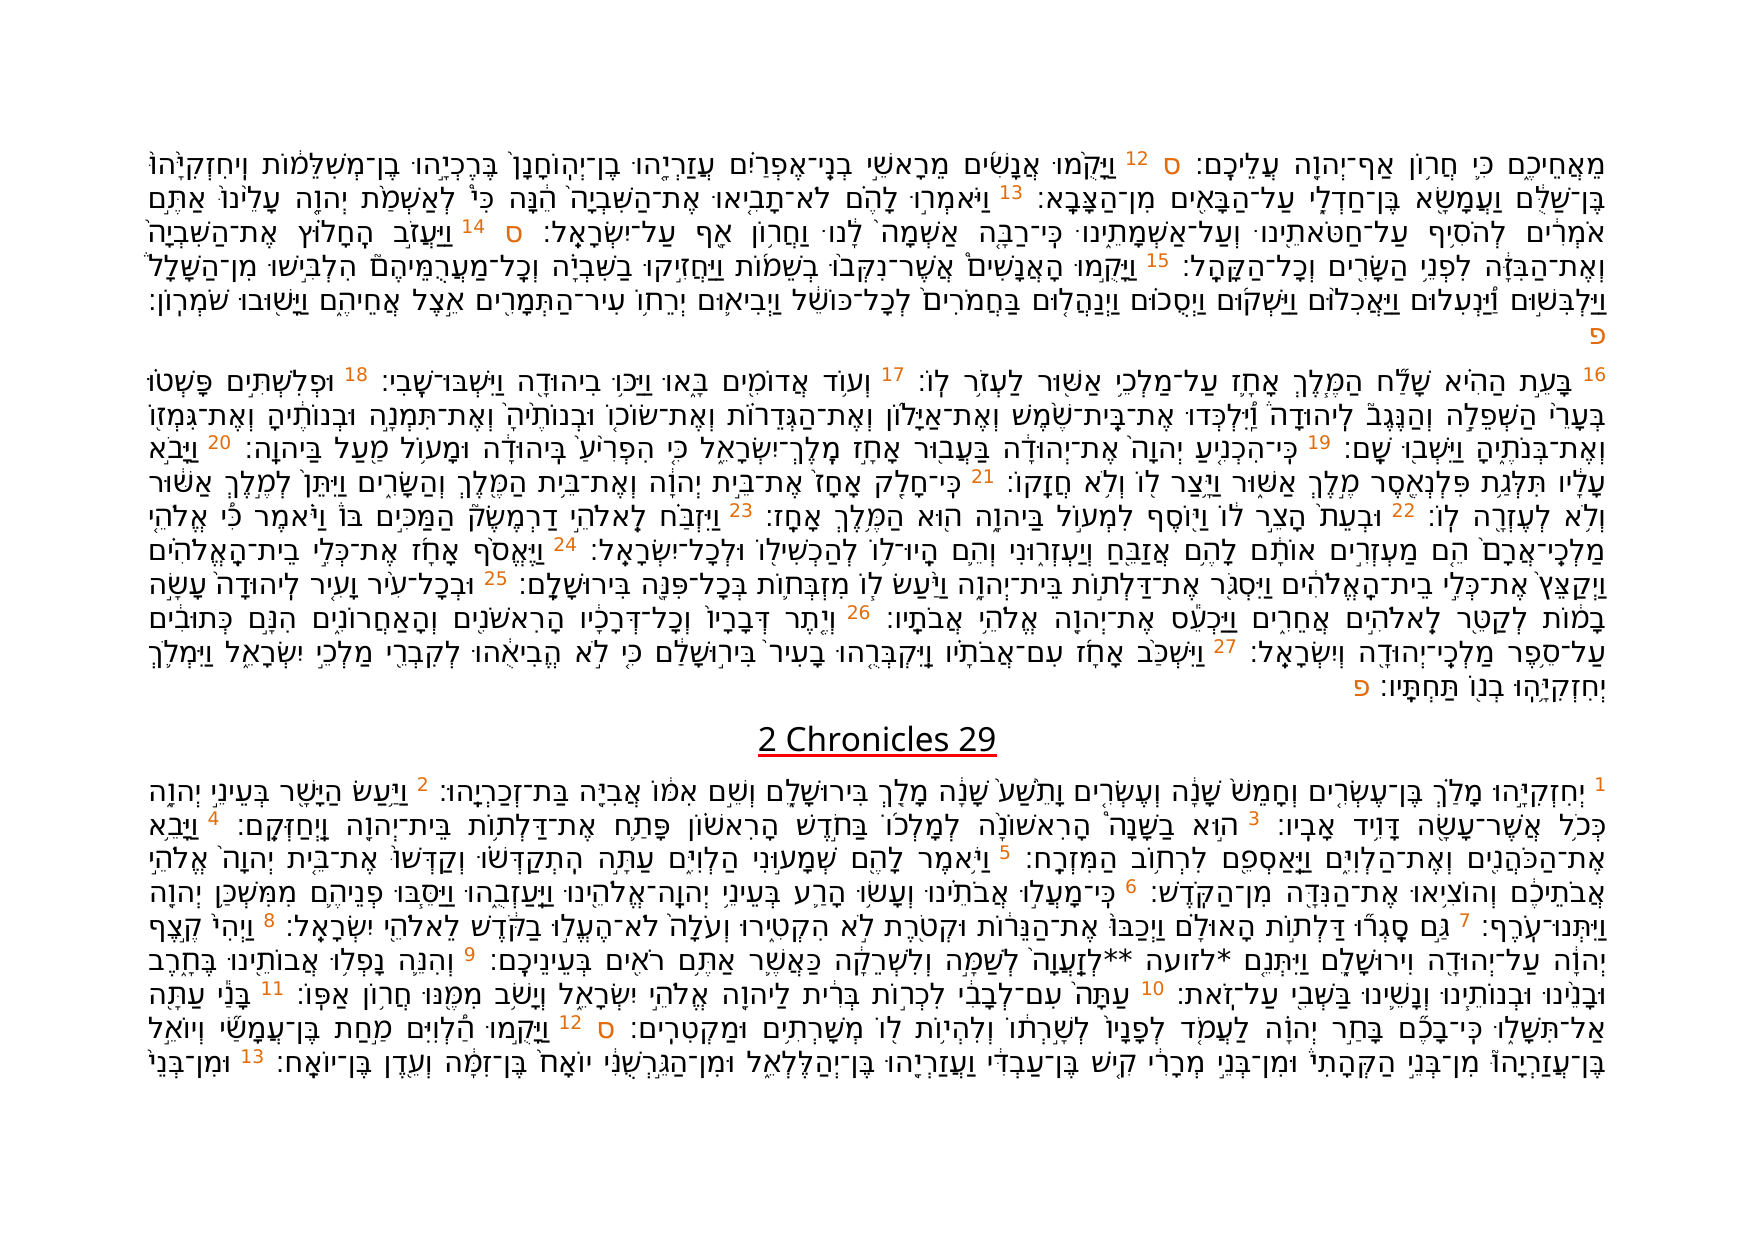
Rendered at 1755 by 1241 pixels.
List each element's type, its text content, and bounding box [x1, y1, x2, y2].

text 16 בָּעֵ֣ת הַהִ֗יא שָׁלַ֞ח הַמֶּ֧לֶךְ אָחָ֛ז עַל־מַלְכֵ֥י אַשּׁ֖וּר לַעְזֹ֥ר לֽוֹ׃ ‬‬17 וְע֥וֹד אֲדוֹמִ֖ים בָּ֑אוּ וַיַּכּ֥וּ בִיהוּדָ֖ה וַיִּשְׁבּוּ־שֶֽׁבִי׃ ‬‬18 וּפְלִשְׁתִּ֣ים פָּשְׁט֗וּ בְּעָרֵ֨י הַשְּׁפֵלָ֣ה וְהַנֶּגֶב֮ לִֽיהוּדָה֒ וַֽ֠יִּלְכְּדוּ אֶת־בֵּֽית־שֶׁ֨מֶשׁ וְאֶת־אַיָּל֜וֹן וְאֶת־הַגְּדֵר֗וֹת וְאֶת־שׂוֹכ֤וֹ וּבְנוֹתֶ֙יהָ֙ וְאֶת־תִּמְנָ֣ה וּבְנוֹתֶ֔יהָ וְאֶת־גִּמְז֖וֹ וְאֶת־בְּנֹתֶ֑יהָ וַיֵּשְׁב֖וּ שָֽׁם׃ ‬‬19 כִּֽי־הִכְנִ֤יעַ יְהוָה֙ אֶת־יְהוּדָ֔ה בַּעֲב֖וּר אָחָ֣ז מֶֽלֶךְ־יִשְׂרָאֵ֑ל כִּ֤י הִפְרִ֙יעַ֙ בִּֽיהוּדָ֔ה וּמָע֥וֹל מַ֖עַל בַּיהוָֽה׃ ‬‬20 וַיָּבֹ֣א עָלָ֔יו תִּלְּגַ֥ת פִּלְנְאֶ֖סֶר מֶ֣לֶךְ אַשּׁ֑וּר וַיָּ֥צַר ל֖וֹ וְלֹ֥א חֲזָֽקוֹ׃ ‬‬21 כִּֽי־חָלַ֤ק אָחָז֙ אֶת־בֵּ֣ית יְהוָ֔ה וְאֶת־בֵּ֥ית הַמֶּ֖לֶךְ וְהַשָּׂרִ֑ים וַיִּתֵּן֙ לְמֶ֣לֶךְ אַשּׁ֔וּר וְלֹ֥א לְעֶזְרָ֖ה לֽוֹ׃ ‬‬22 וּבְעֵת֙ הָצֵ֣ר ל֔וֹ וַיּ֖וֹסֶף לִמְע֣וֹל בַּיהוָ֑ה ה֖וּא הַמֶּ֥לֶךְ אָחָֽז׃ ‬‬23 וַיִּזְבַּ֗ח לֵֽאלֹהֵ֣י דַרְמֶשֶׂק֮ הַמַּכִּ֣ים בּוֹ֒ וַיֹּ֗אמֶר כִּ֠י אֱלֹהֵ֤י מַלְכֵֽי־אֲרָם֙ הֵ֚ם מַעְזְרִ֣ים אוֹתָ֔ם לָהֶ֥ם אֲזַבֵּ֖חַ וְיַעְזְר֑וּנִי וְהֵ֛ם הָֽיוּ־ל֥וֹ לְהַכְשִׁיל֖וֹ וּלְכָל־יִשְׂרָאֵֽל׃ ‬‬24 וַיֶּאֱסֹ֨ף אָחָ֜ז אֶת־כְּלֵ֣י בֵית־הֽ͏ָאֱלֹהִ֗ים וַיְקַצֵּץ֙ אֶת־כְּלֵ֣י בֵית־הָֽאֱלֹהִ֔ים וַיִּסְגֹּ֖ר אֶת־דַּלְת֣וֹת בֵּית־יְהוָ֑ה וַיַּ֨עַשׂ ל֧וֹ מִזְבְּח֛וֹת בְּכָל־פִּנָּ֖ה בִּירוּשָׁלָֽ͏ִם׃ ‬‬25 וּבְכָל־עִ֨יר וָעִ֤יר לִֽיהוּדָה֙ עָשָׂ֣ה בָמ֔וֹת לְקַטֵּ֖ר לֵֽאלֹהִ֣ים אֲחֵרִ֑ים וַיַּכְעֵ֕ס אֶת־יְהוָ֖ה אֱלֹהֵ֥י אֲבֹתָֽיו׃ ‬‬26 וְיֶ֤תֶר דְּבָרָיו֙ וְכָל־דְּרָכָ֔יו הָרִאשֹׁנִ֖ים וְהָאַחֲרוֹנִ֑ים הִנָּ֣ם כְּתוּבִ֔ים עַל־סֵ֥פֶר מַלְכֵֽי־יְהוּדָ֖ה וְיִשְׂרָאֵֽל׃ ‬‬27 וַיִּשְׁכַּ֨ב אָחָ֜ז עִם־אֲבֹתָ֗יו וַֽיִּקְבְּרֻ֤הוּ בָעִיר֙ בִּיר֣וּשָׁלִַ֔ם כִּ֚י לֹ֣א הֱבִיאֻ֔הוּ לְקִבְרֵ֖י מַלְכֵ֣י יִשְׂרָאֵ֑ל וַיִּמְלֹ֛ךְ יְחִזְקִיָּ֥הֽוּ בְנ֖וֹ תַּחְתָּֽיו׃ פ ‬‬‬‬‬‬‬‬‬‬‬‬‬‬ [148, 364, 1606, 703]
text 1 בֶּן־עֶשְׂרִ֤ים שָׁנָה֙ אָחָ֣ז בְּמָלְכ֔וֹ וְשֵׁשׁ־עֶשְׂרֵ֣ה שָׁנָ֔ה מָלַ֖ךְ בִּירוּשָׁלָ֑͏ִם וְלֹא־עָשָׂ֧ה הַיָּשָׁ֛ר בְּעֵינֵ֥י יְהוָ֖ה כְּדָוִ֥יד אָבִֽיו׃ 2 וַיֵּ֕לֶךְ בְּדַרְכֵ֖י מַלְכֵ֣י יִשְׂרָאֵ֑ל וְגַ֧ם מַסֵּכ֛וֹת עָשָׂ֖ה לַבְּעָלִֽים׃ ‬‬3 וְה֥וּא הִקְטִ֖יר בְּגֵ֣יא בֶן־הִנֹּ֑ם וַיַּבְעֵ֤ר אֶת־בָּנָיו֙ בָּאֵ֔שׁ כְּתֹֽעֲבוֹת֙ הַגּוֹיִ֔ם אֲשֶׁר֙ הֹרִ֣ישׁ יְהוָ֔ה מִפְּנֵ֖י בְּנֵ֥י יִשְׂרָאֵֽל׃ ‬‬4 וַיְזַבֵּ֧חַ וַיְקַטֵּ֛ר בַּבָּמ֖וֹת וְעַל־הַגְּבָע֑וֹת וְתַ֖חַת כָּל־עֵ֥ץ רַעֲנָֽן׃ ‬‬5 וַֽיִּתְּנֵ֜הוּ יְהוָ֣ה אֱלֹהָיו֮ בְּיַ֣ד מֶ֣לֶךְ אֲרָם֒ וַיַּ֨כּוּ־ב֔וֹ וַיִּשְׁבּ֤וּ מִמֶּ֙נּוּ֙ שִׁבְיָ֣ה גְדוֹלָ֔ה וַיָּבִ֖יאוּ דַּרְמָ֑שֶׂק וְ֠גַם בְּיַד־מֶ֤לֶךְ יִשְׂרָאֵל֙ נִתָּ֔ן וַיַּךְ־בּ֖וֹ מַכָּ֥ה גְדוֹלָֽה׃ ס ‬‬6 וַיַּהֲרֹג֩ פֶּ֨קַח בֶּן־רְמַלְיָ֜הוּ בִּֽיהוּדָ֗ה מֵאָ֨ה וְעֶשְׂרִ֥ים אֶ֛לֶף בְּי֥וֹם אֶחָ֖ד הַכֹּ֣ל בְּנֵי־חָ֑יִל בְּעָזְבָ֕ם אֶת־יְהוָ֖ה אֱלֹהֵ֥י אֲבוֹתָֽם׃ ‬‬7 וַֽיַּהֲרֹ֞ג זִכְרִ֣י ׀ גִּבּ֣וֹר אֶפְרַ֗יִם אֶת־מַעֲשֵׂיָ֙הוּ֙ בֶּן־הַמֶּ֔לֶךְ וְאֶת־עַזְרִיקָ֖ם נְגִ֣יד הַבָּ֑יִת וְאֶת־אֶלְקָנָ֖ה מִשְׁנֵ֥ה הַמֶּֽלֶךְ׃ ס ‬‬8 וַיִּשְׁבּוּ֩ בְנֵֽי־יִשְׂרָאֵ֨ל מֵֽאֲחֵיהֶ֜ם מָאתַ֣יִם אֶ֗לֶף נָשִׁים֙ בָּנִ֣ים וּבָנ֔וֹת וְגַם־שָׁלָ֥ל רָ֖ב בָּזְז֣וּ מֵהֶ֑ם וַיָּבִ֥יאוּ אֶת־הַשָּׁלָ֖ל לְשֹׁמְרֽוֹן׃ ס ‬‬9 וְ֠שָׁם הָיָ֨ה נָבִ֥יא לַֽיהוָה֮ עֹדֵ֣ד שְׁמוֹ֒ וַיֵּצֵ֗א לִפְנֵ֤י הַצָּבָא֙ הַבָּ֣א לְשֹׁמְר֔וֹן וַיֹּ֣אמֶר לָהֶ֗ם הִ֠נֵּה בַּחֲמַ֨ת יְהוָ֧ה אֱלֹהֵֽי־אֲבוֹתֵיכֶ֛ם עַל־יְהוּדָ֖ה נְתָנָ֣ם בְּיֶדְכֶ֑ם וַתַּֽהַרְגוּ־בָ֣ם בְזַ֔עַף עַ֥ד לַשָּׁמַ֖יִם הִגִּֽיעַ׃ ‬‬10 וְ֠עַתָּה בְּנֵֽי־יְהוּדָ֤ה וִֽירוּשָׁלִַ֙ם֙ אַתֶּ֣ם אֹמְרִ֔ים לִכְבֹּ֛שׁ לַעֲבָדִ֥ים וְלִשְׁפָח֖וֹת לָכֶ֑ם הֲלֹ֤א רַק־אַתֶּם֙ עִמָּכֶ֣ם אֲשָׁמ֔וֹת לַיהוָ֖ה אֱלֹהֵיכֶֽם׃ ‬‬11 וְעַתָּ֣ה שְׁמָע֔וּנִי וְהָשִׁ֙יבוּ֙ הַשִּׁבְיָ֔ה אֲשֶׁ֥ר שְׁבִיתֶ֖ם מֵאֲחֵיכֶ֑ם כִּ֛י חֲר֥וֹן אַף־יְהוָ֖ה עֲלֵיכֶֽם׃ ס ‬‬12 וַיָּקֻ֨מוּ אֲנָשִׁ֜ים מֵרָאשֵׁ֣י בְנֵֽי־אֶפְרַ֗יִם עֲזַרְיָ֤הוּ בֶן־יְהֽוֹחָנָן֙ בֶּרֶכְיָ֣הוּ בֶן־מְשִׁלֵּמ֔וֹת וִֽיחִזְקִיָּ֙הוּ֙ בֶּן־שַׁלֻּ֔ם וַעֲמָשָׂ֖א בֶּן־חַדְלָ֑י עַל־הַבָּאִ֖ים מִן־הַצָּבָֽא׃ ‬‬13 וַיֹּאמְר֣וּ לָהֶ֗ם לֹא־תָבִ֤יאוּ אֶת־הַשִּׁבְיָה֙ הֵ֔נָּה כִּי֩ לְאַשְׁמַ֨ת יְהוָ֤ה עָלֵ֙ינוּ֙ אַתֶּ֣ם אֹמְרִ֔ים לְהֹסִ֥יף עַל־חַטֹּאתֵ֖ינוּ וְעַל־אַשְׁמָתֵ֑ינוּ כִּֽי־רַבָּ֤ה אַשְׁמָה֙ לָ֔נוּ וַחֲר֥וֹן אָ֖ף עַל־יִשְׂרָאֵֽל׃ ס ‬‬14 וַיַּעֲזֹ֣ב הֶֽחָל֗וּץ אֶת־הַשִּׁבְיָה֙ וְאֶת־הַבִּזָּ֔ה לִפְנֵ֥י הַשָּׂרִ֖ים וְכָל־הַקָּהָֽל׃ ‬‬15 וַיָּקֻ֣מוּ הָאֲנָשִׁים֩ אֲשֶׁר־נִקְּב֨וּ בְשֵׁמ֜וֹת וַיַּחֲזִ֣יקוּ בַשִּׁבְיָ֗ה וְכָֽל־מַעֲרֻמֵּיהֶם֮ הִלְבִּ֣ישׁוּ מִן־הַשָּׁלָל֒ וַיַּלְבִּשׁ֣וּם וַ֠יַּנְעִלוּם וַיַּאֲכִל֨וּם וַיַּשְׁק֜וּם וַיְסֻכ֗וּם וַיְנַהֲל֤וּם בַּחֲמֹרִים֙ לְכָל־כּוֹשֵׁ֔ל וַיְבִיא֛וּם יְרֵח֥וֹ עִיר־הַתְּמָרִ֖ים אֵ֣צֶל אֲחֵיהֶ֑ם וַיָּשׁ֖וּבוּ שֹׁמְרֽוֹן׃ פ ‬‬‬‬‬‬‬‬‬‬‬‬‬‬‬‬ [148, 148, 1606, 351]
text 2 Chronicles 29 [148, 716, 1606, 761]
text 1 יְחִזְקִיָּ֣הוּ מָלַ֗ךְ בֶּן־עֶשְׂרִ֤ים וְחָמֵשׁ֙ שָׁנָ֔ה וְעֶשְׂרִ֤ים וָתֵ֙שַׁע֙ שָׁנָ֔ה מָלַ֖ךְ בִּירוּשָׁלָ֑͏ִם וְשֵׁ֣ם אִמּ֔וֹ אֲבִיָּ֖ה בַּת־זְכַרְיָֽהוּ׃ 2 וַיַּ֥עַשׂ הַיָּשָׁ֖ר בְּעֵינֵ֣י יְהוָ֑ה כְּכֹ֥ל אֲשֶׁר־עָשָׂ֖ה דָּוִ֥יד אָבִֽיו׃ ‬‬3 ה֣וּא בַשָּׁנָה֩ הָרִאשׁוֹנָ֨ה לְמָלְכ֜וֹ בַּחֹ֣דֶשׁ הָרִאשׁ֗וֹן פָּתַ֛ח אֶת־דַּלְת֥וֹת בֵּית־יְהוָ֖ה וַֽיְחַזְּקֵֽם׃ ‬‬4 וַיָּבֵ֥א אֶת־הַכֹּהֲנִ֖ים וְאֶת־הַלְוִיִּ֑ם וַיַּֽאַסְפֵ֖ם לִרְח֥וֹב הַמִּזְרָֽח׃ ‬‬5 וַיֹּ֥אמֶר לָהֶ֖ם שְׁמָע֣וּנִי הַלְוִיִּ֑ם עַתָּ֣ה הִֽתְקַדְּשׁ֗וּ וְקַדְּשׁוּ֙ אֶת־בֵּ֤ית יְהוָה֙ אֱלֹהֵ֣י אֲבֹתֵיכֶ֔ם וְהוֹצִ֥יאוּ אֶת־הַנִּדָּ֖ה מִן־הַקֹּֽדֶשׁ׃ ‬‬6 כִּֽי־מָעֲל֣וּ אֲבֹתֵ֗ינוּ וְעָשׂ֥וּ הָרַ֛ע בְּעֵינֵ֥י יְהוָֽה־אֱלֹהֵ֖ינוּ וַיַּֽעַזְבֻ֑הוּ וַיַּסֵּ֧בּוּ פְנֵיהֶ֛ם מִמִּשְׁכַּ֥ן יְהוָ֖ה וַיִּתְּנוּ־עֹֽרֶף׃ ‬‬7 גַּ֣ם סָֽגְר֞וּ דַּלְת֣וֹת הָאוּלָ֗ם וַיְכַבּוּ֙ אֶת־הַנֵּר֔וֹת וּקְטֹ֖רֶת לֹ֣א הִקְטִ֑ירוּ וְעֹלָה֙ לֹא־הֶעֱל֣וּ בַקֹּ֔דֶשׁ לֵאלֹהֵ֖י יִשְׂרָאֵֽל׃ ‬‬8 וַיְהִי֙ קֶ֣צֶף יְהוָ֔ה עַל־יְהוּדָ֖ה וִירוּשָׁלָ֑͏ִם וַיִּתְּנֵ֤ם *לזועה **לְזַֽעֲוָה֙ לְשַׁמָּ֣ה וְלִשְׁרֵקָ֔ה כַּאֲשֶׁ֛ר אַתֶּ֥ם רֹאִ֖ים בְּעֵינֵיכֶֽם׃ ‬‬9 וְהִנֵּ֛ה נָפְל֥וּ אֲבוֹתֵ֖ינוּ בֶּחָ֑רֶב וּבָנֵ֨ינוּ וּבְנוֹתֵ֧ינוּ וְנָשֵׁ֛ינוּ בַּשְּׁבִ֖י עַל־זֹֽאת׃ ‬‬10 עַתָּה֙ עִם־לְבָבִ֔י לִכְר֣וֹת בְּרִ֔ית לַיהוָ֖ה אֱלֹהֵ֣י יִשְׂרָאֵ֑ל וְיָשֹׁ֥ב מִמֶּ֖נּוּ חֲר֥וֹן אַפּֽוֹ׃ ‬‬11 בָּנַ֕י עַתָּ֖ה אַל־תִּשָּׁל֑וּ כִּֽי־בָכֶ֞ם בָּחַ֣ר יְהוָ֗ה לַעֲמֹ֤ד לְפָנָיו֙ לְשָׁ֣רְת֔וֹ וְלִהְי֥וֹת ל֖וֹ מְשָׁרְתִ֥ים וּמַקְטִרִֽים׃ ס ‬‬12 וַיָּקֻ֣מוּ הַ֠לְוִיִּם מַ֣חַת בֶּן־עֲמָשַׂ֞י וְיוֹאֵ֣ל בֶּן־עֲזַרְיָהוּ֮ מִן־בְּנֵ֣י הַקְּהָתִי֒ וּמִן־בְּנֵ֣י מְרָרִ֔י קִ֚ישׁ בֶּן־עַבְדִּ֔י וַעֲזַרְיָ֖הוּ בֶּן־יְהַלֶּלְאֵ֑ל וּמִן־הַגֵּ֣רְשֻׁנִּ֔י יוֹאָח֙ בֶּן־זִמָּ֔ה וְעֵ֖דֶן בֶּן־יוֹאָֽח׃ ‬‬13 וּמִן־בְּנֵי֙ אֱלִ֣יצָפָ֔ן שִׁמְרִ֖י *ויעואל **וִיעִיאֵ֑ל וּמִן־בְּנֵ֣י אָסָ֔ף זְכַרְיָ֖הוּ וּמַתַּנְיָֽהוּ׃ ס ‬‬14 וּמִן־בְּנֵ֥י הֵימָ֖ן *יחואל **יְחִיאֵ֣ל וְשִׁמְעִ֑י ס וּמִן־בְּנֵ֣י יְדוּת֔וּן שְׁמַֽעְיָ֖ה וְעֻזִּיאֵֽל׃ ‬‬15 וַיַּֽאַסְפ֤וּ אֶת־אֲחֵיהֶם֙ וַיִּֽתְקַדְּשׁ֔וּ וַיָּבֹ֥אוּ כְמִצְוַת־הַמֶּ֖לֶךְ בְּדִבְרֵ֣י יְהוָ֑ה לְטַהֵ֖ר בֵּ֥ית יְהוָֽה׃ ‬‬16 וַיָּבֹ֣אוּ הַ֠כֹּהֲנִים לִפְנִ֣ימָה בֵית־יְהוָה֮ לְטַהֵר֒ וַיּוֹצִ֗יאוּ אֵ֤ת כָּל־הַטֻּמְאָה֙ אֲשֶׁ֤ר מָֽצְאוּ֙ בְּהֵיכַ֣ל יְהוָ֔ה לַחֲצַ֖ר בֵּ֣ית יְהוָ֑ה וַֽיְקַבְּלוּ֙ הַלְוִיִּ֔ם לְהוֹצִ֥יא לְנַֽחַל־קִדְר֖וֹן חֽוּצָה׃ ‬‬17 וַ֠יָּחֵלּוּ בְּאֶחָ֞ד לַחֹ֣דֶשׁ הָרִאשׁוֹן֮ לְקַדֵּשׁ֒ וּבְי֧וֹם שְׁמוֹנָ֣ה לַחֹ֗דֶשׁ בָּ֚אוּ לְאוּלָ֣ם יְהוָ֔ה וַיְקַדְּשׁ֥וּ אֶת־בֵּית־יְהוָ֖ה לְיָמִ֣ים שְׁמוֹנָ֑ה וּבְי֨וֹם שִׁשָּׁ֥ה עָשָׂ֛ר לַחֹ֥דֶשׁ הָרִאשׁ֖וֹן כִּלּֽוּ׃ ס ‬‬18 וַיָּב֤וֹאוּ פְנִ֙ימָה֙ אֶל־חִזְקִיָּ֣הוּ הַמֶּ֔לֶךְ וַיֹּ֣אמְר֔וּ טִהַ֖רְנוּ אֶת־כָּל־בֵּ֣ית יְהוָ֑ה אֶת־מִזְבַּ֤ח הָעוֹלָה֙ וְאֶת־כָּל־כֵּלָ֔יו וְאֶת־שֻׁלְחַ֥ן הַֽמַּעֲרֶ֖כֶת וְאֶת־כָּל־כֵּלָֽיו׃ ‬‬19 וְאֵ֣ת כָּל־הַכֵּלִ֗ים אֲשֶׁ֣ר הִזְנִיחַ֩ הַמֶּ֨לֶךְ אָחָ֧ז בְּמַלְכוּת֛וֹ בְּמַעֲל֖וֹ הֵכַ֣נּוּ וְהִקְדָּ֑שְׁנוּ וְהִנָּ֕ם לִפְנֵ֖י מִזְבַּ֥ח יְהוָֽה׃ ס ‬‬20 וַיַּשְׁכֵּם֙ יְחִזְקִיָּ֣הוּ הַמֶּ֔לֶךְ וַיֶּאֱסֹ֕ף אֵ֖ת שָׂרֵ֣י הָעִ֑יר וַיַּ֖עַל בֵּ֥ית יְהוָֽה׃ ‬‬21 וַיָּבִ֣יאוּ פָרִים־שִׁבְעָה֩ וְאֵילִ֨ים שִׁבְעָ֜ה וּכְבָשִׂ֣ים שִׁבְעָ֗ה וּצְפִירֵ֨י עִזִּ֤ים שִׁבְעָה֙ לְחַטָּ֔את עַל־הַמַּמְלָכָ֥ה וְעַל־הַמִּקְדָּ֖שׁ וְעַל־יְהוּדָ֑ה וַיֹּ֗אמֶר לִבְנֵ֤י אַהֲרֹן֙ הַכֹּ֣הֲנִ֔ים לְהַעֲל֖וֹת עַל־מִזְבַּ֥ח יְהוָֽה׃ ‬‬22 וַֽיִּשְׁחֲטוּ֙ הַבָּקָ֔ר וַיְקַבְּל֤וּ הַכֹּֽהֲנִים֙ אֶת־הַדָּ֔ם וַֽיִּזְרְק֖וּ הַמִּזְבֵּ֑חָה וַיִּשְׁחֲט֣וּ הָאֵלִ֗ים וַיִּזְרְק֤וּ הַדָּם֙ הַמִּזְבֵּ֔חָה וַֽיִּשְׁחֲטוּ֙ הַכְּבָשִׂ֔ים וַיִּזְרְק֥וּ הַדָּ֖ם הַמִּזְבֵּֽחָה׃ ‬‬23 וַיַּגִּ֙ישׁוּ֙ אֶת־שְׂעִירֵ֣י הַֽחַטָּ֔את לִפְנֵ֥י הַמֶּ֖לֶךְ וְהַקָּהָ֑ל וַיִּסְמְכ֥וּ יְדֵיהֶ֖ם עֲלֵיהֶֽם׃ ‬‬24 וַיִּשְׁחָטוּם֙ הַכֹּ֣הֲנִ֔ים וַֽיְחַטְּא֤וּ אֶת־דָּמָם֙ הַמִּזְבֵּ֔חָה לְכַפֵּ֖ר עַל־כָּל־יִשְׂרָאֵ֑ל כִּ֤י לְכָל־יִשְׂרָאֵל֙ אָמַ֣ר הַמֶּ֔לֶךְ הָעוֹלָ֖ה וְהַחַטָּֽאת׃ ‬‬25 וַיַּֽעֲמֵ֨ד אֶת־הַלְוִיִּ֜ם בֵּ֣ית יְהוָ֗ה בִּמְצִלְתַּ֙יִם֙ בִּנְבָלִ֣ים וּבְכִנֹּר֔וֹת בְּמִצְוַ֥ת דָּוִ֛יד וְגָ֥ד חֹזֵֽה־הַמֶּ֖לֶךְ וְנָתָ֣ן הַנָּבִ֑יא כִּ֧י בְיַד־יְהוָ֛ה הַמִּצְוָ֖ה בְּיַד־נְבִיאָֽיו׃ ס ‬‬26 וַיַּֽעַמְד֤וּ הַלְוִיִּם֙ בִּכְלֵ֣י דָוִ֔יד וְהַכֹּהֲנִ֖ים בַּחֲצֹצְרֽוֹת׃ ס ‬‬27 וַיֹּ֙אמֶר֙ חִזְקִיָּ֔הוּ לְהַעֲל֥וֹת הָעֹלָ֖ה לְהַמִּזְבֵּ֑חַ וּבְעֵ֞ת הֵחֵ֣ל הָֽעוֹלָ֗ה הֵחֵ֤ל שִׁיר־יְהוָה֙ וְהַחֲצֹ֣צְר֔וֹת וְעַ֨ל־יְדֵ֔י כְּלֵ֖י דָּוִ֥יד מֶֽלֶךְ־יִשְׂרָאֵֽל׃ ‬‬28 וְכָל־הַקָּהָל֙ מִֽשְׁתַּחֲוִ֔ים וְהַשִּׁ֣יר מְשׁוֹרֵ֔ר וְהַחֲצֹצְר֖וֹת *מחצצרים **מַחְצְרִ֑ים הַכֹּ֕ל עַ֖ד לִכְל֥וֹת הָעֹלָֽה׃ ‬‬29 וּכְכַלּ֖וֹת לְהַעֲל֑וֹת כָּרְע֗וּ הַמֶּ֛לֶךְ וְכָֽל־הַנִּמְצְאִ֥ים אִתּ֖וֹ וַיִּֽשְׁתַּחֲוֽוּ׃ ‬‬30 וַ֠יֹּאמֶר יְחִזְקִיָּ֨הוּ הַמֶּ֤לֶךְ וְהַשָּׂרִים֙ לַלְוִיִּ֔ם לְהַלֵּל֙ לַֽיהוָ֔ה בְּדִבְרֵ֥י דָוִ֖יד וְאָסָ֣ף הַחֹזֶ֑ה וַֽיְהַלְלוּ֙ עַד־לְשִׂמְחָ֔ה וַֽיִּקְּד֖וּ וַיִּֽשְׁתַּחֲוֽוּ׃ פ ‬‬‬‬‬‬‬‬‬‬‬‬‬‬‬‬‬‬‬‬‬‬‬‬‬‬‬‬‬‬‬ [148, 774, 1606, 1079]
